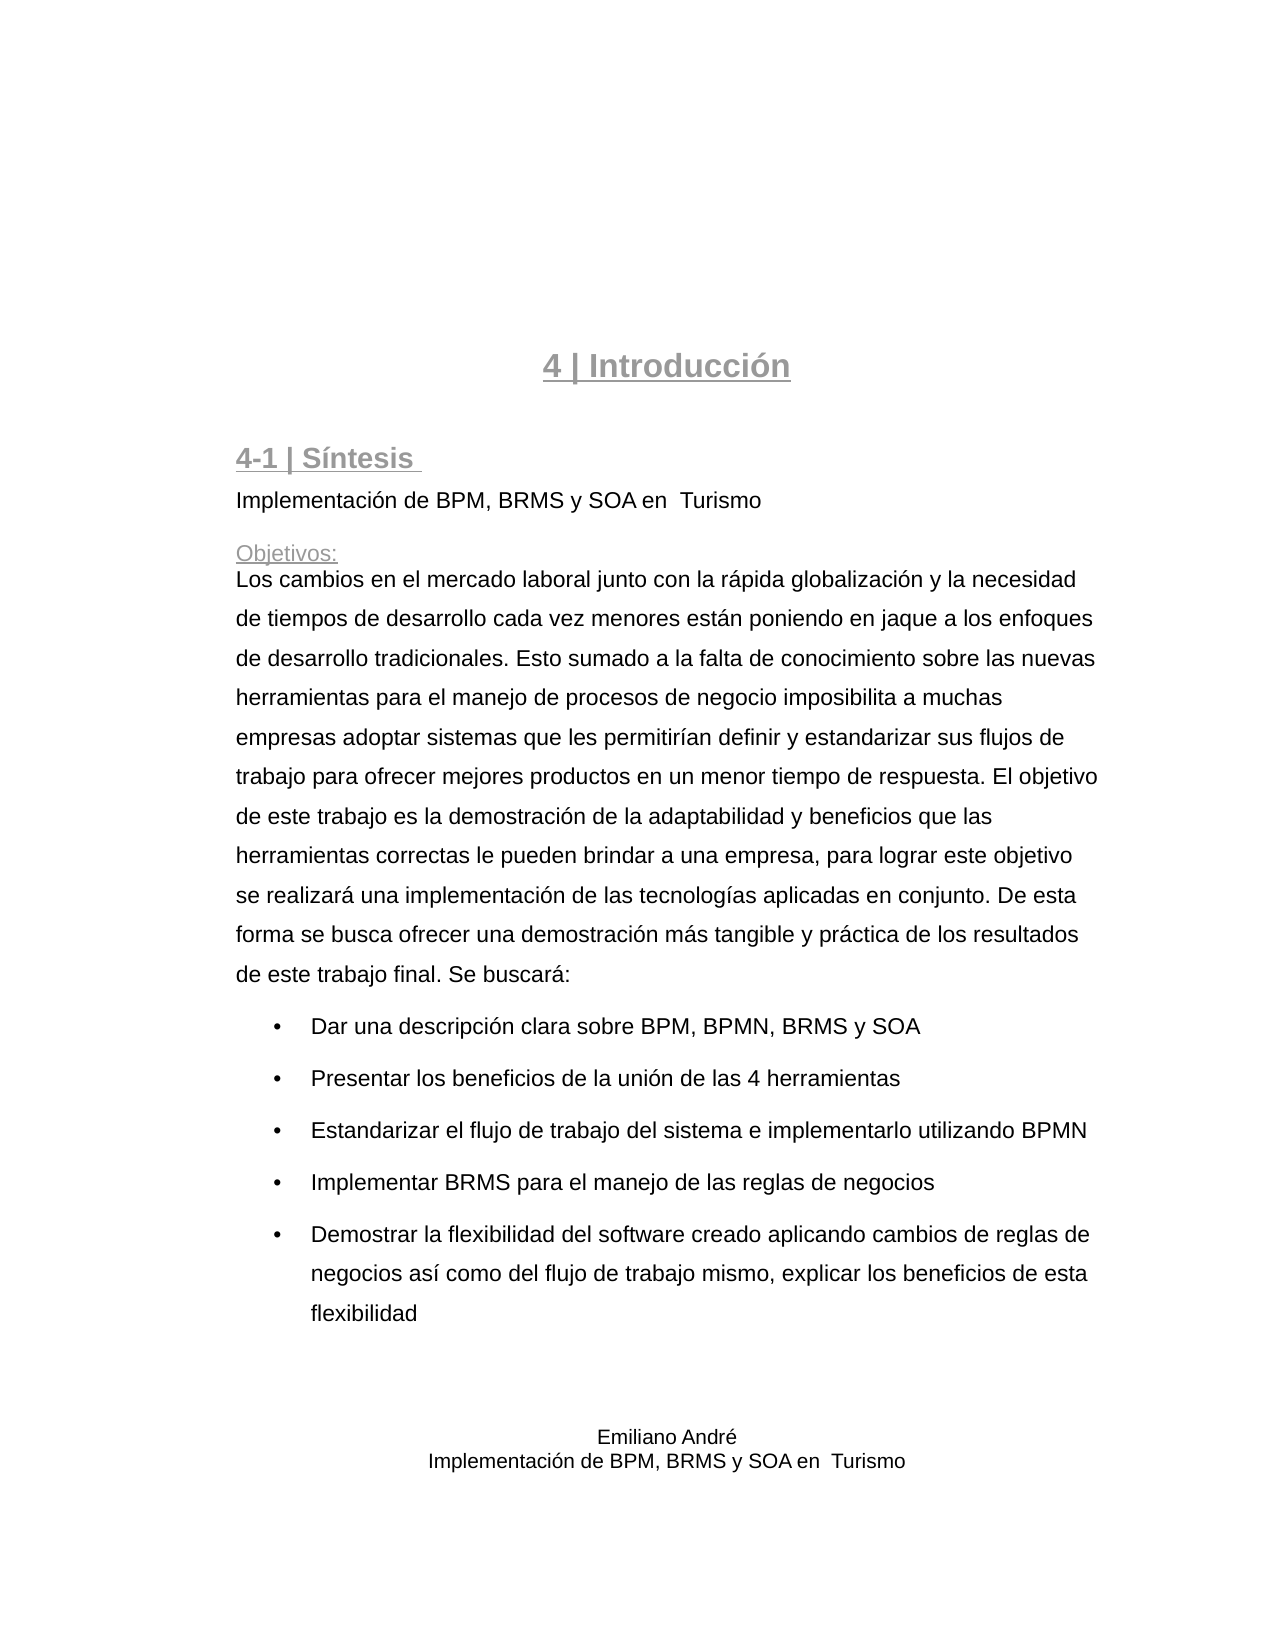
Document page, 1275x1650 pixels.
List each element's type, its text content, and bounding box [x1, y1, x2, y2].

list Implementar BRMS para el manejo de las reglas de negocios [273, 1168, 1098, 1195]
list Presentar los beneficios de la unión de las 4 herramientas [273, 1064, 1098, 1091]
subtitle 4 | Introducción [236, 346, 1098, 385]
subtitle 4-1 | Síntesis [236, 441, 1098, 475]
list Dar una descripción clara sobre BPM, BPMN, BRMS y SOA [273, 1013, 1098, 1039]
list Demostrar la flexibilidad del software creado aplicando cambios de reglas de negocios así como del flujo de trabajo mismo, explicar los beneficios de esta flexibilidad [273, 1221, 1098, 1326]
text Implementación de BPM, BRMS y SOA en Turismo [236, 487, 1098, 514]
text Los cambios en el mercado laboral junto con la rápida globalización y la necesidad de tiempos de desarrollo cada vez menores están poniendo en jaque a los enfoques de desarrollo tradicionales. Esto sumado a la falta de conocimiento sobre las nuevas herramientas para el manejo de procesos de negocio imposibilita a muchas empresas adoptar sistemas que les permitirían definir y estandarizar sus flujos de trabajo para ofrecer mejores productos en un menor tiempo de respuesta. El objetivo de este trabajo es la demostración de la adaptabilidad y beneficios que las herramientas correctas le pueden brindar a una empresa, para lograr este objetivo se realizará una implementación de las tecnologías aplicadas en conjunto. De esta forma se busca ofrecer una demostración más tangible y práctica de los resultados de este trabajo final. Se buscará: [236, 566, 1098, 987]
text Objetivos: [236, 539, 1098, 566]
list Estandarizar el flujo de trabajo del sistema e implementarlo utilizando BPMN [273, 1117, 1098, 1143]
